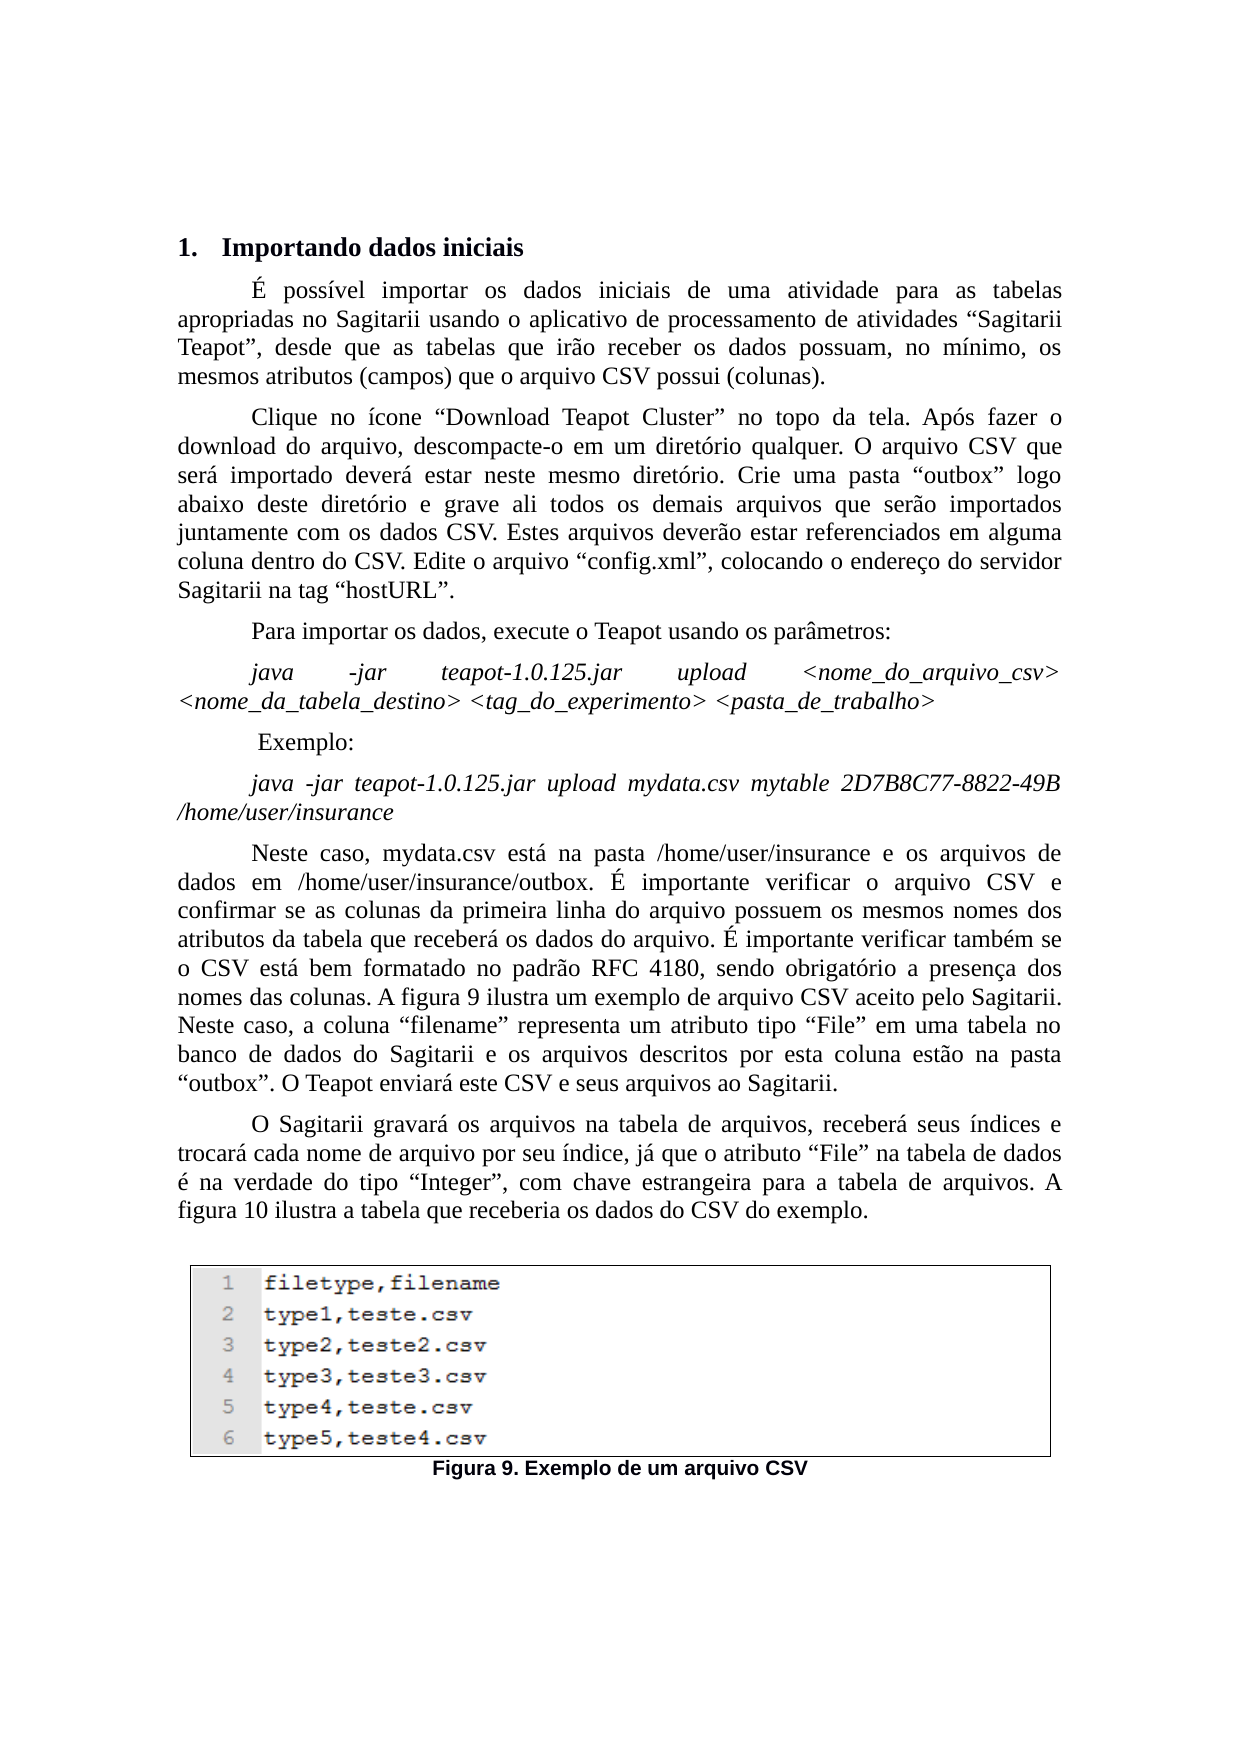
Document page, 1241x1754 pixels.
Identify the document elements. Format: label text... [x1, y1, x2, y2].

text É possível importar os dados iniciais de uma atividade para as tabelas apropriadas no Sagitarii usando o aplicativo de processamento de atividades “Sagitarii Teapot”, desde que as tabelas que irão receber os dados possuam, no mínimo, os mesmos atributos (campos) que o arquivo CSV possui (colunas). [177, 275, 1063, 390]
text Exemplo: [177, 727, 1063, 756]
text O Sagitarii gravará os arquivos na tabela de arquivos, receberá seus índices e trocará cada nome de arquivo por seu índice, já que o atributo “File” na tabela de dados é na verdade do tipo “Integer”, com chave estrangeira para a tabela de arquivos. A figura 10 ilustra a tabela que receberia os dados do CSV do exemplo. [177, 1109, 1063, 1224]
text java -jar teapot-1.0.125.jar upload <nome_do_arquivo_csv> <nome_da_tabela_destino> <tag_do_experimento> <pasta_de_trabalho> [177, 657, 1063, 715]
text Para importar os dados, execute o Teapot usando os parâmetros: [177, 616, 1063, 645]
text java -jar teapot-1.0.125.jar upload mydata.csv mytable 2D7B8C77-8822-49B /home/user/insurance [177, 768, 1063, 826]
title Importando dados iniciais [177, 231, 1063, 263]
text Figura 9. Exemplo de um arquivo CSV [224, 1457, 1016, 1480]
text Neste caso, mydata.csv está na pasta /home/user/insurance e os arquivos de dados em /home/user/insurance/outbox. É importante verificar o arquivo CSV e confirmar se as colunas da primeira linha do arquivo possuem os mesmos nomes dos atributos da tabela que receberá os dados do arquivo. É importante verificar também se o CSV está bem formatado no padrão RFC 4180, sendo obrigatório a presença dos nomes das colunas. A figura 9 ilustra um exemplo de arquivo CSV aceito pelo Sagitarii. Neste caso, a coluna “filename” representa um atributo tipo “File” em uma tabela no banco de dados do Sagitarii e os arquivos descritos por esta coluna estão na pasta “outbox”. O Teapot enviará este CSV e seus arquivos ao Sagitarii. [177, 838, 1063, 1097]
text Clique no ícone “Download Teapot Cluster” no topo da tela. Após fazer o download do arquivo, descompacte-o em um diretório qualquer. O arquivo CSV que será importado deverá estar neste mesmo diretório. Crie uma pasta “outbox” logo abaixo deste diretório e grave ali todos os demais arquivos que serão importados juntamente com os dados CSV. Estes arquivos deverão estar referenciados em alguma coluna dentro do CSV. Edite o arquivo “config.xml”, colocando o endereço do servidor Sagitarii na tag “hostURL”. [177, 402, 1063, 604]
